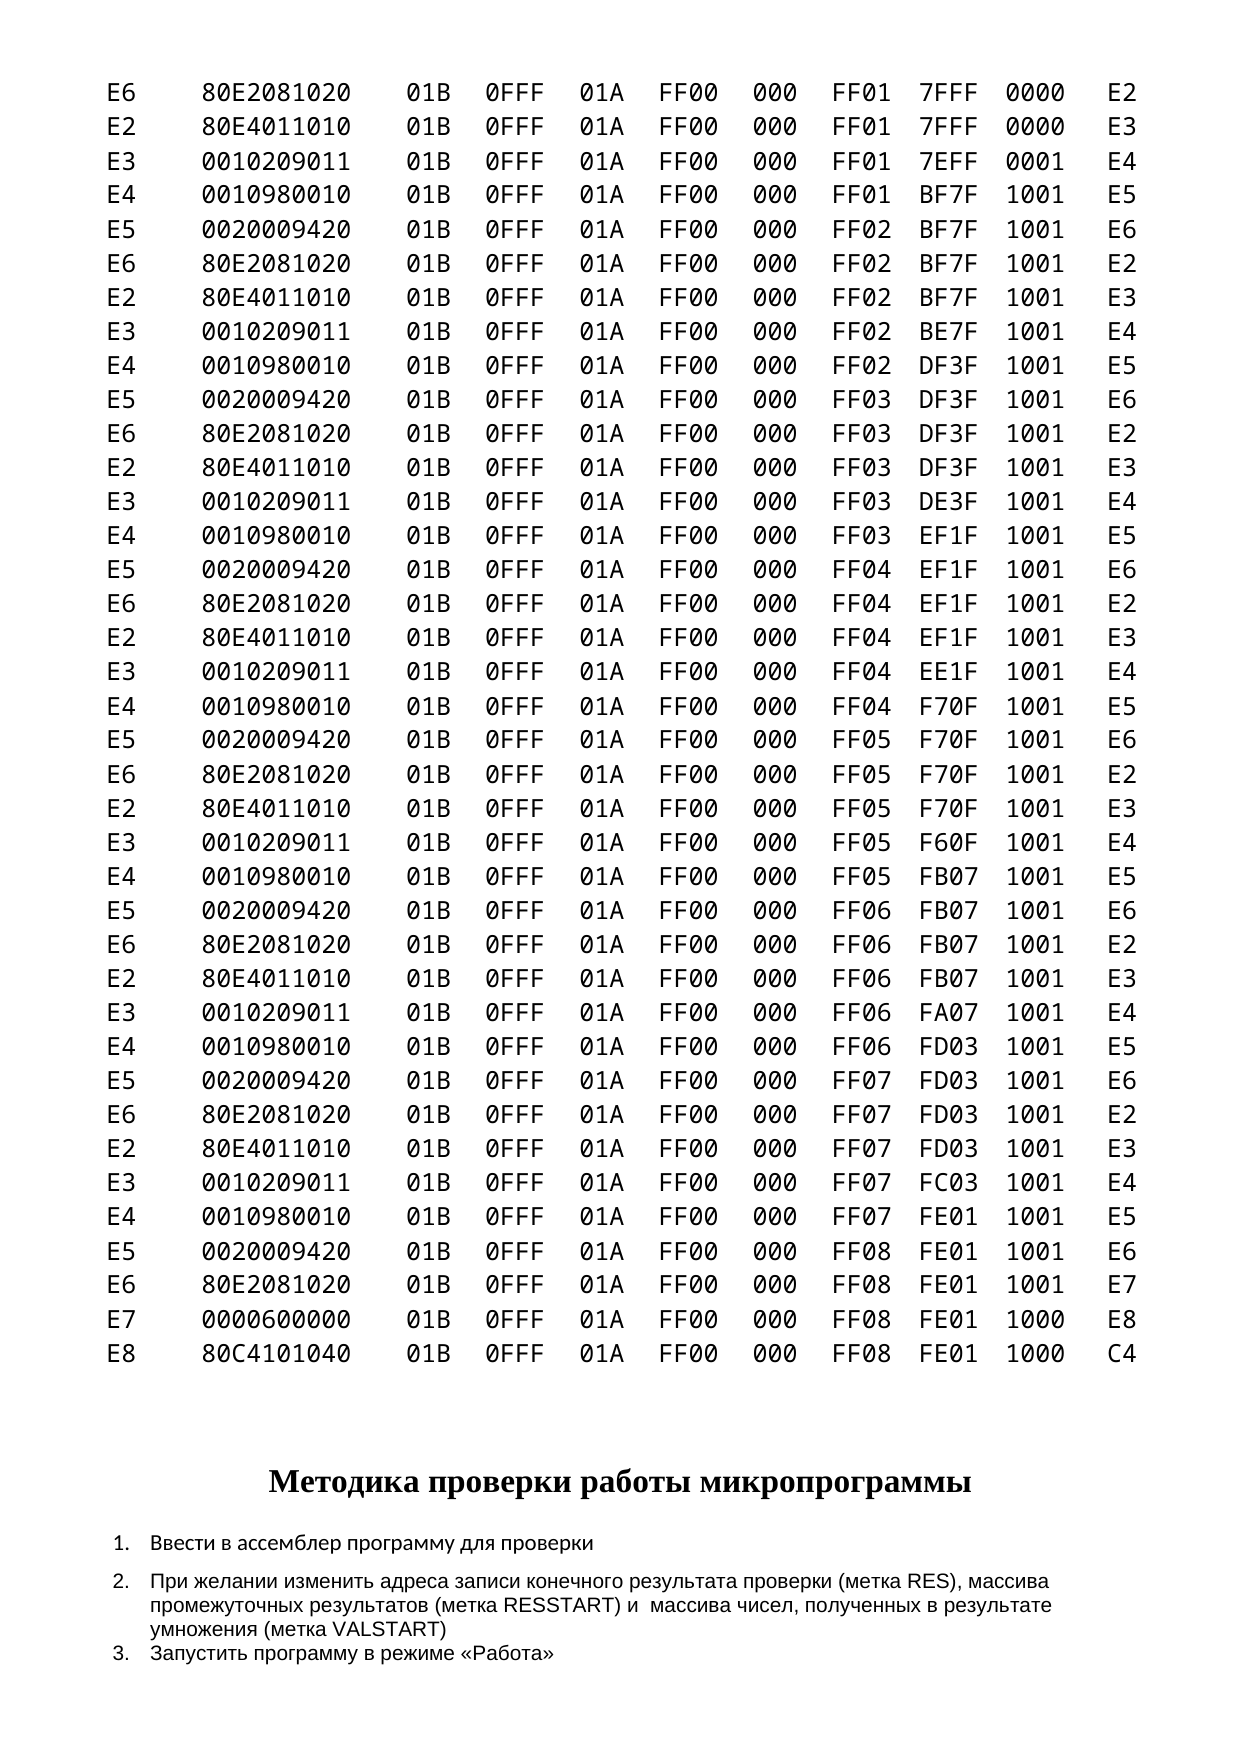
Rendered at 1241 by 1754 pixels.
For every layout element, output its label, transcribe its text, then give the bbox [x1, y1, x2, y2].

table_cell FF00 [645, 211, 732, 245]
table_cell 01A [558, 75, 645, 109]
table_cell E3 [75, 995, 167, 1029]
table_cell 000 [732, 348, 818, 382]
table_cell FF00 [645, 279, 732, 313]
table_cell 01A [558, 756, 645, 790]
table_cell 01B [385, 416, 472, 450]
table_cell FF02 [818, 245, 905, 279]
table_cell FF07 [818, 1097, 905, 1131]
table_cell 80E4011010 [167, 1131, 385, 1165]
table_cell FF00 [645, 143, 732, 177]
table_cell 01A [558, 961, 645, 995]
table_cell 0FFF [472, 1233, 558, 1267]
table_cell 01B [385, 722, 472, 756]
table_cell 000 [732, 1165, 818, 1199]
table_cell 80E2081020 [167, 75, 385, 109]
table_cell E3 [75, 1165, 167, 1199]
table_cell 01B [385, 859, 472, 892]
table_cell FF00 [645, 552, 732, 586]
table_cell 0010980010 [167, 177, 385, 211]
table_cell FB07 [905, 927, 992, 961]
table_cell 0FFF [472, 279, 558, 313]
table_cell E8 [1079, 1301, 1165, 1335]
table_cell 0020009420 [167, 211, 385, 245]
table_cell 01A [558, 1199, 645, 1233]
table_cell 0FFF [472, 790, 558, 824]
table_cell 0FFF [472, 450, 558, 484]
table_cell 0020009420 [167, 552, 385, 586]
table_cell FB07 [905, 893, 992, 927]
table_cell 7EFF [905, 143, 992, 177]
table_cell FD03 [905, 1097, 992, 1131]
table_cell 1001 [992, 450, 1078, 484]
table_cell E5 [1079, 518, 1165, 552]
table_cell 0FFF [472, 654, 558, 688]
table_cell 0FFF [472, 1063, 558, 1097]
table_cell DF3F [905, 450, 992, 484]
table_cell E5 [75, 552, 167, 586]
table_cell E2 [1079, 1097, 1165, 1131]
table_cell E2 [1079, 416, 1165, 450]
table_cell 0010209011 [167, 824, 385, 858]
table_cell E4 [75, 518, 167, 552]
table_cell FE01 [905, 1301, 992, 1335]
table_cell 01B [385, 586, 472, 620]
table_cell 01B [385, 927, 472, 961]
table_cell FF00 [645, 109, 732, 143]
table_cell FE01 [905, 1233, 992, 1267]
table_cell 01B [385, 177, 472, 211]
table_cell E4 [1079, 314, 1165, 347]
table_cell 000 [732, 109, 818, 143]
table_cell E3 [1079, 109, 1165, 143]
table_cell FF00 [645, 1199, 732, 1233]
table_cell E7 [75, 1301, 167, 1335]
table_cell 000 [732, 484, 818, 518]
table_cell 0010980010 [167, 348, 385, 382]
table_cell 01A [558, 1131, 645, 1165]
table_cell 000 [732, 1233, 818, 1267]
table_cell FF05 [818, 790, 905, 824]
table_cell 000 [732, 1335, 818, 1369]
table_cell 80E2081020 [167, 1097, 385, 1131]
table_cell FF00 [645, 1301, 732, 1335]
table_cell 0010209011 [167, 314, 385, 347]
table_cell 01B [385, 1335, 472, 1369]
table_cell 0000 [992, 109, 1078, 143]
table_cell E2 [1079, 75, 1165, 109]
table_cell E5 [75, 211, 167, 245]
table_cell E4 [75, 859, 167, 892]
table_cell F60F [905, 824, 992, 858]
table_cell FF08 [818, 1233, 905, 1267]
table_cell 0000600000 [167, 1301, 385, 1335]
table_cell 01A [558, 893, 645, 927]
table_cell 1001 [992, 654, 1078, 688]
table_cell 000 [732, 211, 818, 245]
table_cell DF3F [905, 382, 992, 416]
table_cell E2 [1079, 756, 1165, 790]
table_cell 1001 [992, 211, 1078, 245]
table_cell EF1F [905, 586, 992, 620]
table_cell 0FFF [472, 109, 558, 143]
table_cell E4 [75, 177, 167, 211]
table_cell FF00 [645, 927, 732, 961]
table_cell FF05 [818, 859, 905, 892]
table_cell E6 [75, 586, 167, 620]
table_cell E5 [1079, 1199, 1165, 1233]
table_cell BE7F [905, 314, 992, 347]
table_cell 01A [558, 1301, 645, 1335]
table_cell 0FFF [472, 893, 558, 927]
table_cell 01A [558, 109, 645, 143]
list Запустить программу в режиме «Работа» [112, 1641, 1165, 1665]
table_cell 000 [732, 790, 818, 824]
table_cell 000 [732, 1097, 818, 1131]
table_cell FF00 [645, 961, 732, 995]
table_cell FF03 [818, 450, 905, 484]
table_cell E2 [75, 620, 167, 654]
table_cell 0FFF [472, 688, 558, 722]
table_cell 01B [385, 1199, 472, 1233]
table_cell FF00 [645, 348, 732, 382]
table_cell 1001 [992, 927, 1078, 961]
table_cell FF03 [818, 518, 905, 552]
subtitle Методика проверки работы микропрограммы [75, 1461, 1165, 1499]
table_cell E3 [75, 824, 167, 858]
table_cell 0FFF [472, 722, 558, 756]
table_cell E6 [75, 927, 167, 961]
table_cell 80E2081020 [167, 245, 385, 279]
table_cell 000 [732, 1267, 818, 1301]
table_cell 0FFF [472, 620, 558, 654]
table_cell 0FFF [472, 927, 558, 961]
table_cell F70F [905, 756, 992, 790]
table_cell 000 [732, 75, 818, 109]
table_cell FF02 [818, 348, 905, 382]
table_cell E2 [1079, 927, 1165, 961]
table_cell 01A [558, 382, 645, 416]
table_cell BF7F [905, 177, 992, 211]
table_cell 0FFF [472, 484, 558, 518]
table_cell 000 [732, 450, 818, 484]
table_cell 1001 [992, 1029, 1078, 1063]
table_cell BF7F [905, 245, 992, 279]
table_cell E5 [75, 1063, 167, 1097]
table_cell E3 [1079, 1131, 1165, 1165]
table_cell 80E4011010 [167, 450, 385, 484]
table_cell FF01 [818, 75, 905, 109]
table_cell FF00 [645, 1233, 732, 1267]
table_cell 80E4011010 [167, 279, 385, 313]
table_cell 0010980010 [167, 1029, 385, 1063]
table_cell 0FFF [472, 416, 558, 450]
table_cell 01B [385, 348, 472, 382]
table_cell 01B [385, 450, 472, 484]
table_cell 01B [385, 109, 472, 143]
table_cell FF00 [645, 756, 732, 790]
table_cell 1000 [992, 1301, 1078, 1335]
table_cell FF02 [818, 279, 905, 313]
table_cell 01B [385, 1097, 472, 1131]
table_cell 0020009420 [167, 722, 385, 756]
table_cell 000 [732, 518, 818, 552]
table_cell E6 [1079, 893, 1165, 927]
table_cell 01A [558, 348, 645, 382]
table_cell 0FFF [472, 824, 558, 858]
table_cell 01B [385, 961, 472, 995]
table_cell 1001 [992, 177, 1078, 211]
table_cell 000 [732, 893, 818, 927]
table_cell FF06 [818, 893, 905, 927]
table_cell E4 [1079, 824, 1165, 858]
table_cell 000 [732, 654, 818, 688]
table_cell 80E4011010 [167, 109, 385, 143]
table_cell 01A [558, 1267, 645, 1301]
table_cell 01B [385, 893, 472, 927]
table_cell FF04 [818, 586, 905, 620]
table_cell 1001 [992, 756, 1078, 790]
table_cell 1001 [992, 722, 1078, 756]
table_cell 0FFF [472, 314, 558, 347]
table_cell 0FFF [472, 177, 558, 211]
table_cell 0FFF [472, 859, 558, 892]
table_cell 80C4101040 [167, 1335, 385, 1369]
table_cell FF00 [645, 620, 732, 654]
table_cell 000 [732, 1131, 818, 1165]
table_cell E4 [75, 688, 167, 722]
table_cell F70F [905, 790, 992, 824]
table_cell E4 [75, 348, 167, 382]
table_cell 0FFF [472, 552, 558, 586]
table_cell 1001 [992, 893, 1078, 927]
table_cell FF00 [645, 1029, 732, 1063]
table_cell 80E4011010 [167, 790, 385, 824]
table_cell 01A [558, 314, 645, 347]
table_cell FA07 [905, 995, 992, 1029]
table_cell 000 [732, 824, 818, 858]
table_cell FF04 [818, 620, 905, 654]
table_cell 0FFF [472, 518, 558, 552]
table_cell FF02 [818, 314, 905, 347]
table_cell FD03 [905, 1029, 992, 1063]
table_cell 80E2081020 [167, 927, 385, 961]
table_cell FF05 [818, 756, 905, 790]
table_cell 01B [385, 1267, 472, 1301]
table_cell 1001 [992, 552, 1078, 586]
table_cell 01A [558, 1063, 645, 1097]
table_cell FF07 [818, 1165, 905, 1199]
table_cell FF01 [818, 143, 905, 177]
table_cell 01A [558, 1029, 645, 1063]
table_cell 1001 [992, 348, 1078, 382]
table_cell 000 [732, 927, 818, 961]
table_cell FC03 [905, 1165, 992, 1199]
table_cell E6 [1079, 722, 1165, 756]
table_cell 01A [558, 620, 645, 654]
table_cell 000 [732, 552, 818, 586]
table_cell 01A [558, 1233, 645, 1267]
table_cell E6 [75, 756, 167, 790]
table_cell 01B [385, 143, 472, 177]
table_cell 0010209011 [167, 1165, 385, 1199]
table_cell E2 [75, 1131, 167, 1165]
table_cell FF00 [645, 654, 732, 688]
table_cell 0010209011 [167, 484, 385, 518]
table_cell 01A [558, 927, 645, 961]
table_cell 01A [558, 484, 645, 518]
table_cell FF01 [818, 177, 905, 211]
table_cell 1001 [992, 1131, 1078, 1165]
table_cell 01B [385, 552, 472, 586]
table_cell DF3F [905, 348, 992, 382]
table_cell 01B [385, 484, 472, 518]
table_cell 01B [385, 1301, 472, 1335]
table_cell 0FFF [472, 1131, 558, 1165]
table_cell E2 [75, 450, 167, 484]
table_cell 01A [558, 586, 645, 620]
table_cell FF00 [645, 382, 732, 416]
table_cell 1001 [992, 1063, 1078, 1097]
table_cell 1001 [992, 416, 1078, 450]
table_cell 1001 [992, 688, 1078, 722]
table_cell FE01 [905, 1335, 992, 1369]
table_cell 000 [732, 620, 818, 654]
table_cell 01A [558, 211, 645, 245]
table_cell DF3F [905, 416, 992, 450]
table_cell FF06 [818, 961, 905, 995]
table_cell EF1F [905, 552, 992, 586]
table_cell 1001 [992, 484, 1078, 518]
table_cell FF08 [818, 1301, 905, 1335]
table_cell E6 [75, 75, 167, 109]
table_cell 1001 [992, 518, 1078, 552]
table_cell 1001 [992, 314, 1078, 347]
table_cell 1001 [992, 995, 1078, 1029]
table_cell 1001 [992, 824, 1078, 858]
table_cell 0FFF [472, 211, 558, 245]
table_cell 01B [385, 654, 472, 688]
table_cell 000 [732, 416, 818, 450]
table_cell FF00 [645, 688, 732, 722]
table_cell 0020009420 [167, 1063, 385, 1097]
table_cell E3 [75, 314, 167, 347]
table_cell 01A [558, 654, 645, 688]
table_cell 1001 [992, 586, 1078, 620]
table_cell 7FFF [905, 75, 992, 109]
table_cell 01A [558, 995, 645, 1029]
table_cell 1000 [992, 1335, 1078, 1369]
table_cell 000 [732, 995, 818, 1029]
table_cell 0FFF [472, 586, 558, 620]
table_cell 01B [385, 790, 472, 824]
table_cell FF00 [645, 314, 732, 347]
table_cell EE1F [905, 654, 992, 688]
table_cell E6 [1079, 382, 1165, 416]
table_cell E4 [1079, 484, 1165, 518]
table_cell 0FFF [472, 143, 558, 177]
table_cell E5 [1079, 688, 1165, 722]
table_cell FF00 [645, 416, 732, 450]
table_cell FF00 [645, 450, 732, 484]
table_cell FF04 [818, 654, 905, 688]
table_cell 1001 [992, 1165, 1078, 1199]
table_cell 1001 [992, 790, 1078, 824]
table_cell FF08 [818, 1267, 905, 1301]
table_cell 7FFF [905, 109, 992, 143]
table_cell FF00 [645, 1165, 732, 1199]
table_cell 0020009420 [167, 382, 385, 416]
table_cell 000 [732, 688, 818, 722]
table_cell FF04 [818, 688, 905, 722]
table_cell E3 [1079, 790, 1165, 824]
table_cell FF07 [818, 1063, 905, 1097]
table_cell 000 [732, 961, 818, 995]
table_cell FF00 [645, 859, 732, 892]
table_cell E5 [75, 1233, 167, 1267]
table_cell FF06 [818, 927, 905, 961]
table_cell 1001 [992, 620, 1078, 654]
table_cell C4 [1079, 1335, 1165, 1369]
table_cell FF07 [818, 1199, 905, 1233]
table_cell E4 [1079, 654, 1165, 688]
table_cell 0010209011 [167, 143, 385, 177]
table_cell 01B [385, 1063, 472, 1097]
table_cell FF00 [645, 790, 732, 824]
table_cell 0020009420 [167, 1233, 385, 1267]
table_cell 0FFF [472, 1029, 558, 1063]
table_cell E3 [1079, 279, 1165, 313]
table_cell E5 [1079, 1029, 1165, 1063]
table_cell 1001 [992, 961, 1078, 995]
table_cell 01B [385, 995, 472, 1029]
table_cell E3 [75, 484, 167, 518]
table_cell 01B [385, 688, 472, 722]
table_cell FF00 [645, 1267, 732, 1301]
table_cell 1001 [992, 382, 1078, 416]
table_cell 01B [385, 1131, 472, 1165]
table_cell 0010209011 [167, 995, 385, 1029]
table_cell E2 [75, 790, 167, 824]
table_cell E6 [75, 1267, 167, 1301]
table_cell FF08 [818, 1335, 905, 1369]
table_cell 80E4011010 [167, 961, 385, 995]
table_cell E5 [75, 382, 167, 416]
table_cell FF00 [645, 824, 732, 858]
table_cell 000 [732, 756, 818, 790]
table_cell 01B [385, 314, 472, 347]
table_cell FD03 [905, 1131, 992, 1165]
table_cell 000 [732, 314, 818, 347]
table_cell 0FFF [472, 1199, 558, 1233]
table_cell 0010980010 [167, 859, 385, 892]
table_cell 0FFF [472, 995, 558, 1029]
table_cell E5 [1079, 859, 1165, 892]
table_cell E5 [1079, 177, 1165, 211]
table_cell 0FFF [472, 75, 558, 109]
table_cell E2 [75, 961, 167, 995]
table_cell 01B [385, 245, 472, 279]
table_cell 1001 [992, 859, 1078, 892]
table_cell 01B [385, 756, 472, 790]
table_cell 01A [558, 1335, 645, 1369]
table_cell FE01 [905, 1199, 992, 1233]
table_cell EF1F [905, 620, 992, 654]
table_cell F70F [905, 722, 992, 756]
table_cell FF06 [818, 995, 905, 1029]
table_cell E5 [75, 893, 167, 927]
table_cell FF00 [645, 245, 732, 279]
list При желании изменить адреса записи конечного результата проверки (метка RES), массива промежуточных результатов (метка RESSTART) и массива чисел, полученных в результате умножения (метка VALSTART) [112, 1569, 1165, 1641]
table_cell 0FFF [472, 961, 558, 995]
table_cell E2 [75, 109, 167, 143]
table_cell 000 [732, 859, 818, 892]
table_cell FF00 [645, 1335, 732, 1369]
table_cell FD03 [905, 1063, 992, 1097]
table_cell E3 [1079, 620, 1165, 654]
table_cell E2 [1079, 586, 1165, 620]
table_cell FF05 [818, 824, 905, 858]
table_cell 0FFF [472, 245, 558, 279]
table_cell 000 [732, 245, 818, 279]
table_cell DE3F [905, 484, 992, 518]
table_cell E6 [1079, 211, 1165, 245]
table_cell E3 [75, 654, 167, 688]
table_cell E5 [1079, 348, 1165, 382]
table_cell E4 [75, 1029, 167, 1063]
table_cell 01B [385, 1233, 472, 1267]
table_cell FF00 [645, 1131, 732, 1165]
table_cell 0FFF [472, 382, 558, 416]
table_cell 0FFF [472, 1097, 558, 1131]
table_cell 0020009420 [167, 893, 385, 927]
table_cell 1001 [992, 245, 1078, 279]
table_cell 01A [558, 245, 645, 279]
table_cell 000 [732, 1301, 818, 1335]
table_cell 1001 [992, 1233, 1078, 1267]
table_cell 01A [558, 518, 645, 552]
table_cell E4 [1079, 143, 1165, 177]
table_cell 01B [385, 279, 472, 313]
table_cell E6 [75, 245, 167, 279]
table_cell 01B [385, 824, 472, 858]
table_cell 000 [732, 1029, 818, 1063]
table_cell FF04 [818, 552, 905, 586]
table_cell E2 [1079, 245, 1165, 279]
table_cell 000 [732, 279, 818, 313]
table_cell 0FFF [472, 348, 558, 382]
table_cell FF00 [645, 177, 732, 211]
table_cell 01B [385, 1165, 472, 1199]
table_cell E6 [1079, 1233, 1165, 1267]
table_cell E5 [75, 722, 167, 756]
table_cell 0000 [992, 75, 1078, 109]
table_cell 01A [558, 1165, 645, 1199]
table_cell 1001 [992, 1199, 1078, 1233]
table_cell 000 [732, 722, 818, 756]
table_cell FF02 [818, 211, 905, 245]
table_cell E3 [1079, 961, 1165, 995]
table_cell FF00 [645, 586, 732, 620]
table_cell 0001 [992, 143, 1078, 177]
table_cell 01A [558, 688, 645, 722]
table_cell 0010980010 [167, 1199, 385, 1233]
table_cell E4 [75, 1199, 167, 1233]
table_cell FF00 [645, 75, 732, 109]
table_cell 80E2081020 [167, 1267, 385, 1301]
table_cell 000 [732, 586, 818, 620]
table_cell E2 [75, 279, 167, 313]
table_cell 80E2081020 [167, 756, 385, 790]
table_cell 000 [732, 382, 818, 416]
table_cell E6 [75, 1097, 167, 1131]
table_cell 01A [558, 790, 645, 824]
table_cell 1001 [992, 1097, 1078, 1131]
table_cell FB07 [905, 859, 992, 892]
table_cell 0FFF [472, 756, 558, 790]
table_cell 000 [732, 177, 818, 211]
table_cell 01A [558, 722, 645, 756]
table_cell 01B [385, 382, 472, 416]
table_cell BF7F [905, 211, 992, 245]
table_cell E7 [1079, 1267, 1165, 1301]
table_cell E6 [75, 416, 167, 450]
table_cell 000 [732, 143, 818, 177]
table_cell 0FFF [472, 1301, 558, 1335]
table_cell 80E2081020 [167, 416, 385, 450]
table_cell 01B [385, 211, 472, 245]
table_cell 01B [385, 1029, 472, 1063]
table_cell 01A [558, 1097, 645, 1131]
table_cell E6 [1079, 552, 1165, 586]
table_cell 01A [558, 859, 645, 892]
table_cell E3 [1079, 450, 1165, 484]
table_cell FF00 [645, 893, 732, 927]
table_cell FF05 [818, 722, 905, 756]
table_cell 80E4011010 [167, 620, 385, 654]
table_cell EF1F [905, 518, 992, 552]
table_cell 0FFF [472, 1165, 558, 1199]
table_cell 01B [385, 620, 472, 654]
table_cell 0010980010 [167, 688, 385, 722]
table_cell 000 [732, 1199, 818, 1233]
table_cell FF00 [645, 722, 732, 756]
table_cell E4 [1079, 995, 1165, 1029]
table_cell FF01 [818, 109, 905, 143]
table_cell 01A [558, 450, 645, 484]
table_cell FF07 [818, 1131, 905, 1165]
table_cell BF7F [905, 279, 992, 313]
table_cell FF06 [818, 1029, 905, 1063]
table_cell 0FFF [472, 1335, 558, 1369]
table_cell 01A [558, 552, 645, 586]
table_cell FF03 [818, 416, 905, 450]
table_cell 01B [385, 518, 472, 552]
table_cell 0010980010 [167, 518, 385, 552]
table_cell FF03 [818, 484, 905, 518]
table_cell 01A [558, 416, 645, 450]
table_cell 80E2081020 [167, 586, 385, 620]
table_cell FF00 [645, 1097, 732, 1131]
table_cell FF00 [645, 1063, 732, 1097]
table_cell E8 [75, 1335, 167, 1369]
table_cell 01A [558, 279, 645, 313]
table_cell E3 [75, 143, 167, 177]
list Ввести в ассемблер программу для проверки [112, 1528, 1165, 1556]
table_cell 1001 [992, 279, 1078, 313]
table_cell 01A [558, 143, 645, 177]
table_cell FE01 [905, 1267, 992, 1301]
table_cell FF00 [645, 484, 732, 518]
table_cell FF03 [818, 382, 905, 416]
table_cell 01B [385, 75, 472, 109]
table_cell FF00 [645, 518, 732, 552]
table_cell F70F [905, 688, 992, 722]
table_cell 01A [558, 824, 645, 858]
table_cell E4 [1079, 1165, 1165, 1199]
table_cell 01A [558, 177, 645, 211]
table_cell FF00 [645, 995, 732, 1029]
table_cell 000 [732, 1063, 818, 1097]
table_cell 0010209011 [167, 654, 385, 688]
table_cell E6 [1079, 1063, 1165, 1097]
table_cell 1001 [992, 1267, 1078, 1301]
table_cell FB07 [905, 961, 992, 995]
table_cell 0FFF [472, 1267, 558, 1301]
